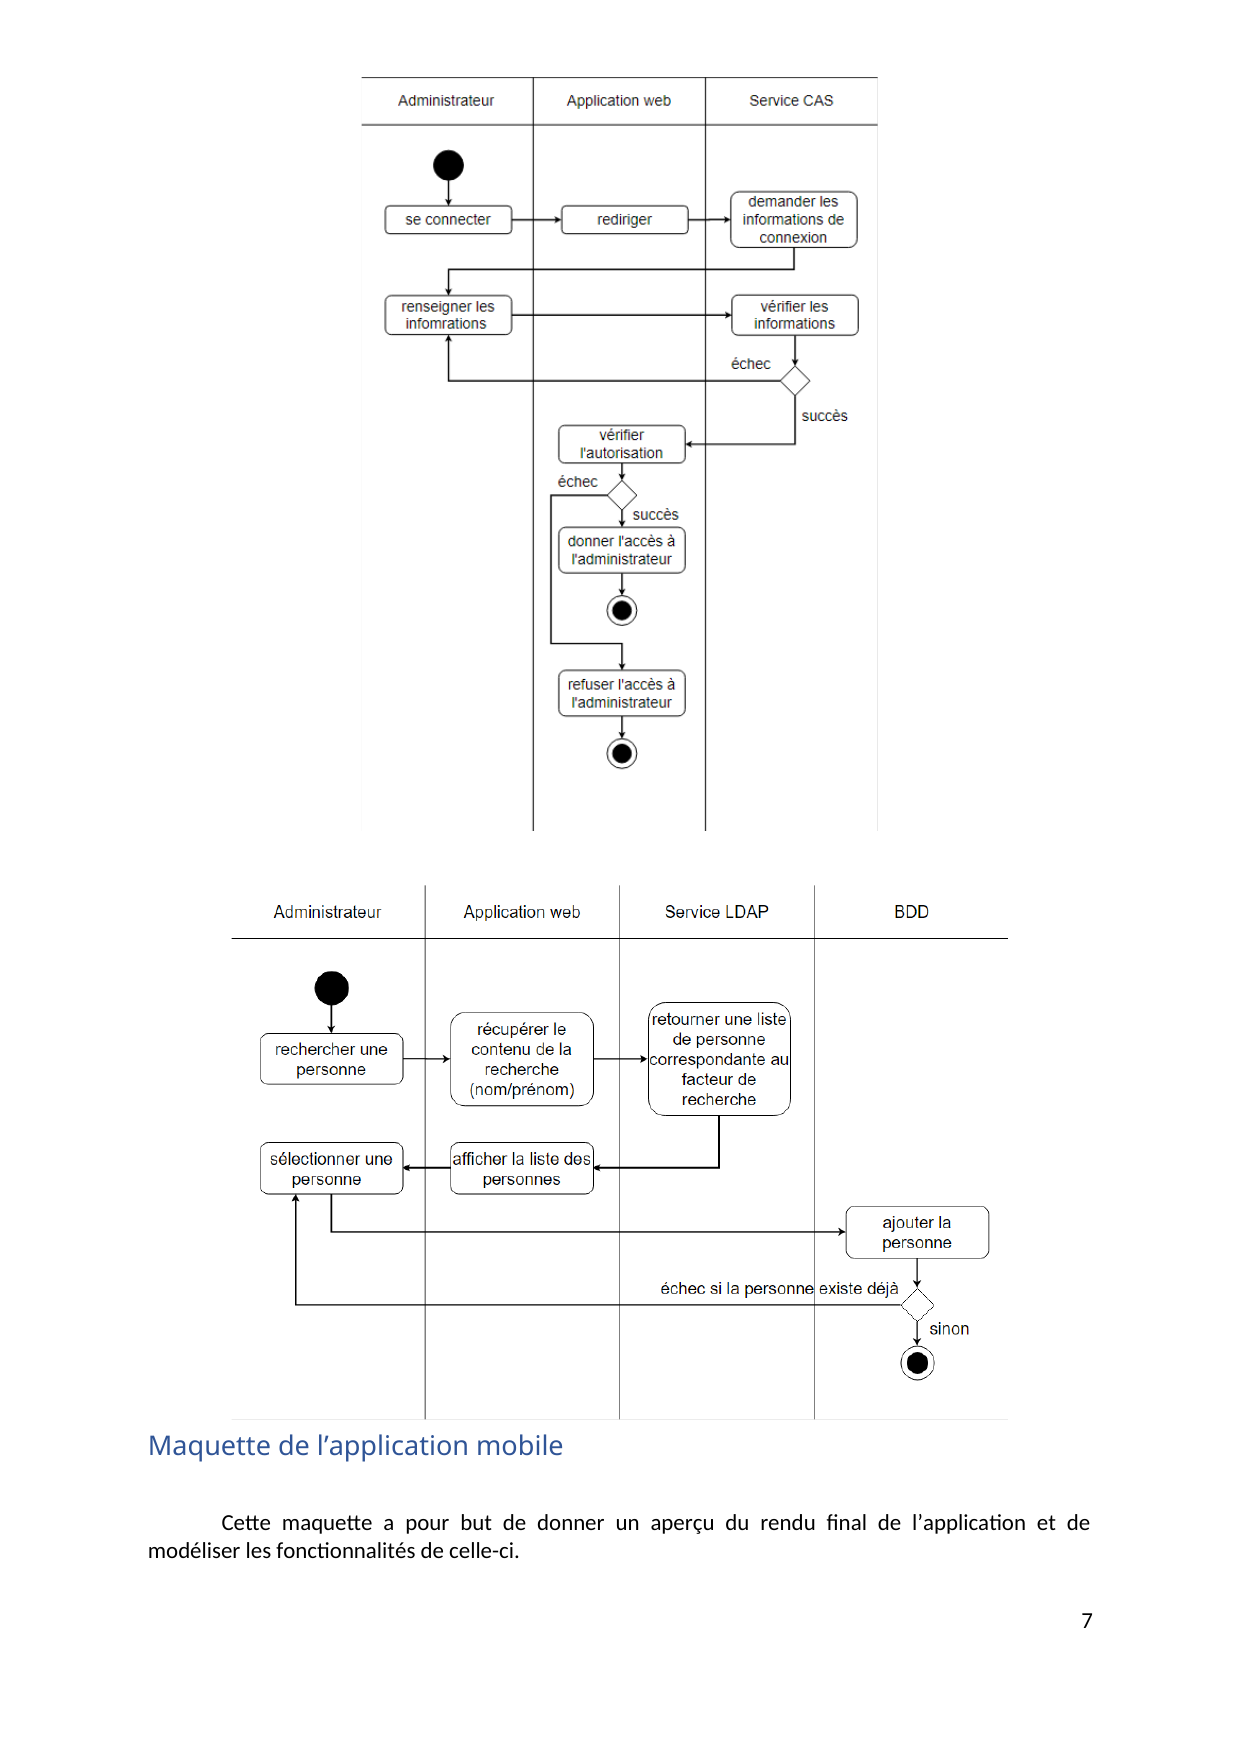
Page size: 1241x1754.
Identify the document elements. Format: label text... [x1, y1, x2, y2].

subtitle Maquette de l’application mobile [148, 1426, 1093, 1463]
text Cette maquette a pour but de donner un aperçu du rendu final de l’application et de modéliser les fonctionnalités de celle-ci. [148, 1508, 1093, 1564]
